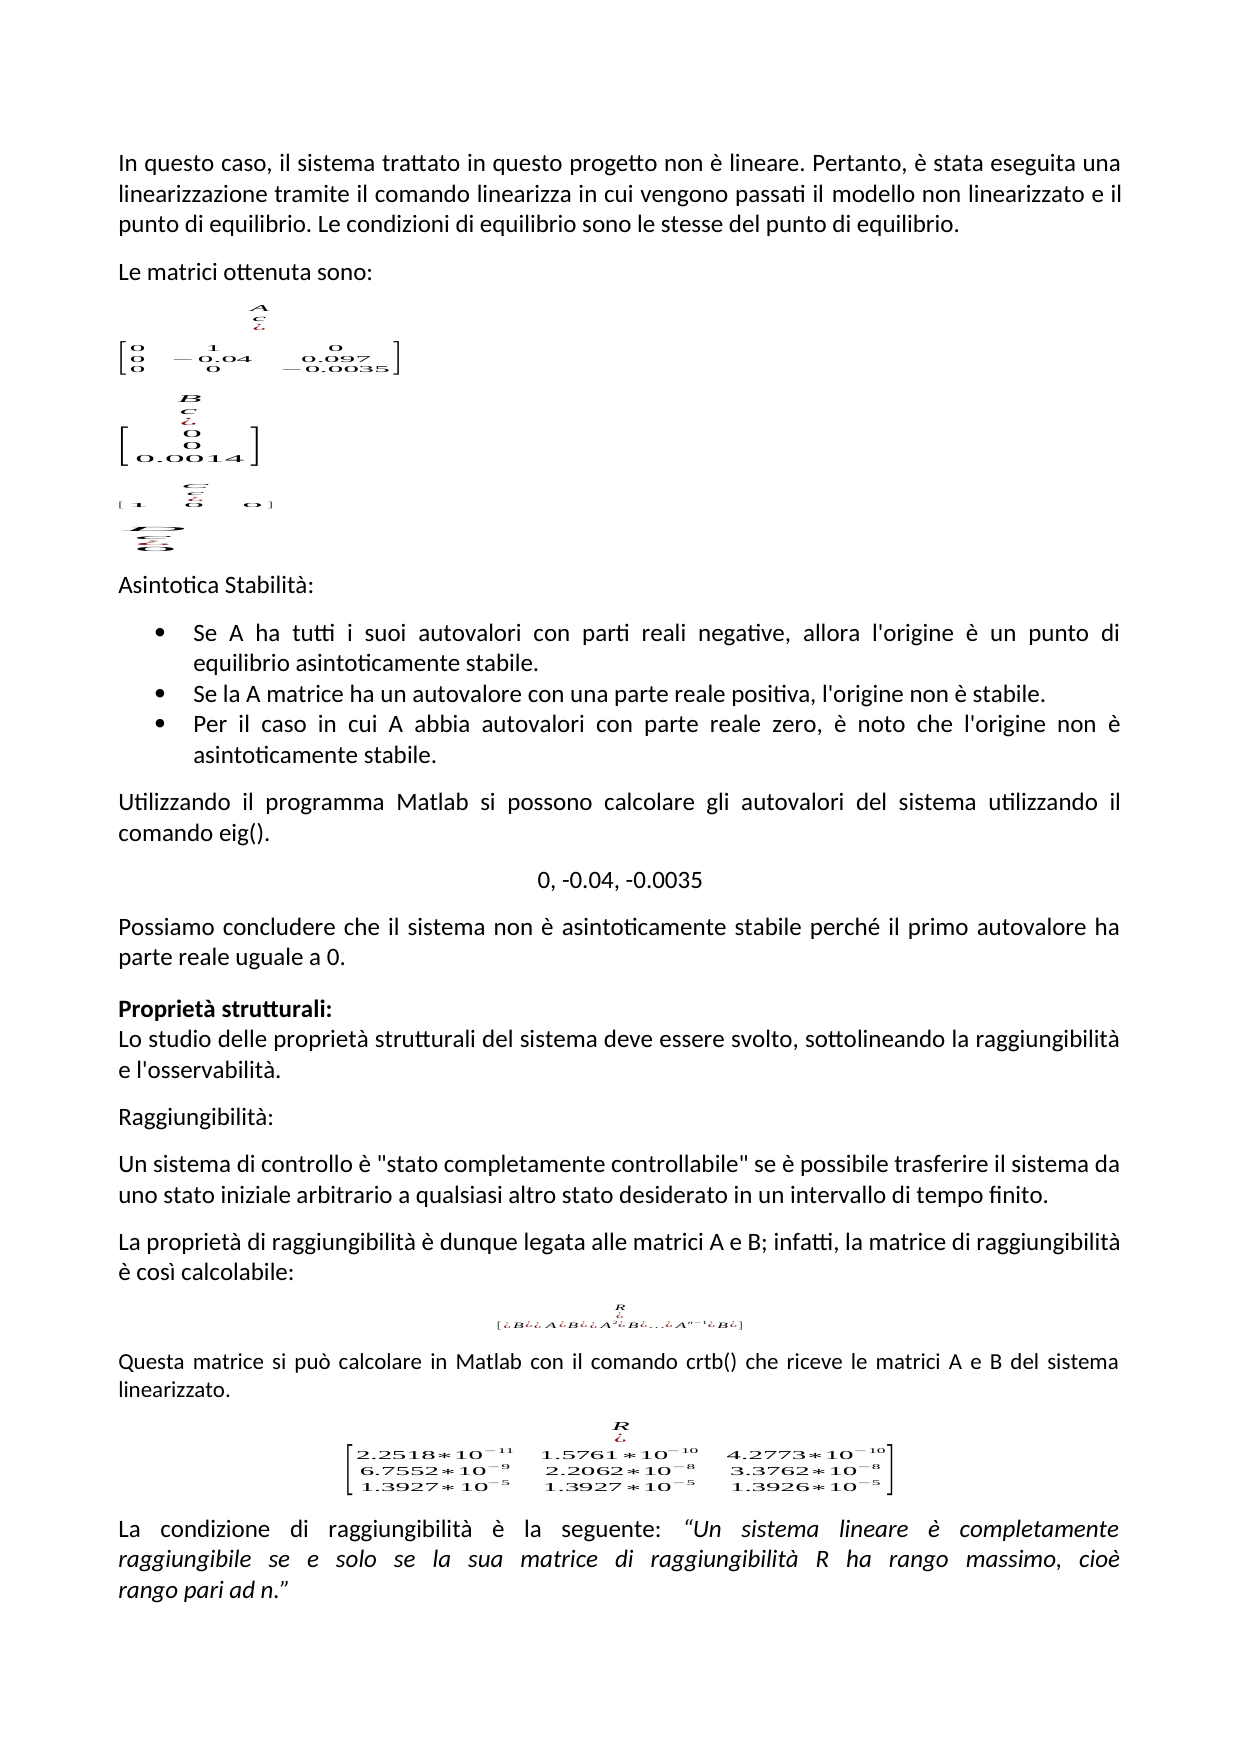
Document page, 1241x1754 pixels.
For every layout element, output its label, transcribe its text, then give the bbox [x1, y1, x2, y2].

text In questo caso, il sistema trattato in questo progetto non è lineare. Pertanto, è stata eseguita una linearizzazione tramite il comando linearizza in cui vengono passati il ​​modello non linearizzato e il punto di equilibrio. Le condizioni di equilibrio sono le stesse del punto di equilibrio. [118, 148, 1122, 239]
text Lo studio delle proprietà strutturali del sistema deve essere svolto, sottolineando la raggiungibilità e l'osservabilità. [118, 1023, 1122, 1084]
list Se A ha tutti i suoi autovalori con parti reali negative, allora l'origine è un punto di equilibrio asintoticamente stabile. [156, 617, 1122, 678]
text Asintotica Stabilità: [118, 570, 1122, 600]
text Le matrici ottenuta sono: [118, 256, 1122, 286]
text Utilizzando il programma Matlab si possono calcolare gli autovalori del sistema utilizzando il comando eig(). [118, 786, 1122, 847]
text 0, -0.04, -0.0035 [118, 864, 1122, 894]
text La condizione di raggiungibilità è la seguente: “Un sistema lineare è completamente raggiungibile se e solo se la sua matrice di raggiungibilità R ha rango massimo, cioè rango pari ad n.” [118, 1513, 1122, 1604]
text Questa matrice si può calcolare in Matlab con il comando crtb() che riceve le matrici A e B del sistema linearizzato. [118, 1347, 1122, 1403]
text La proprietà di raggiungibilità è dunque legata alle matrici A e B; infatti, la matrice di raggiungibilità è così calcolabile: [118, 1226, 1122, 1287]
text Raggiungibilità: [118, 1101, 1122, 1132]
text Un sistema di controllo è "stato completamente controllabile" se è possibile trasferire il sistema da uno stato iniziale arbitrario a qualsiasi altro stato desiderato in un intervallo di tempo finito. [118, 1148, 1122, 1209]
text Possiamo concludere che il sistema non è asintoticamente stabile perché il primo autovalore ha parte reale uguale a 0. [118, 911, 1122, 972]
subtitle Proprietà strutturali: [118, 993, 1122, 1023]
list Se la A matrice ha un autovalore con una parte reale positiva, l'origine non è stabile. [156, 678, 1122, 708]
list Per il caso in cui A abbia autovalori con parte reale zero, è noto che l'origine non è asintoticamente stabile. [156, 708, 1122, 769]
